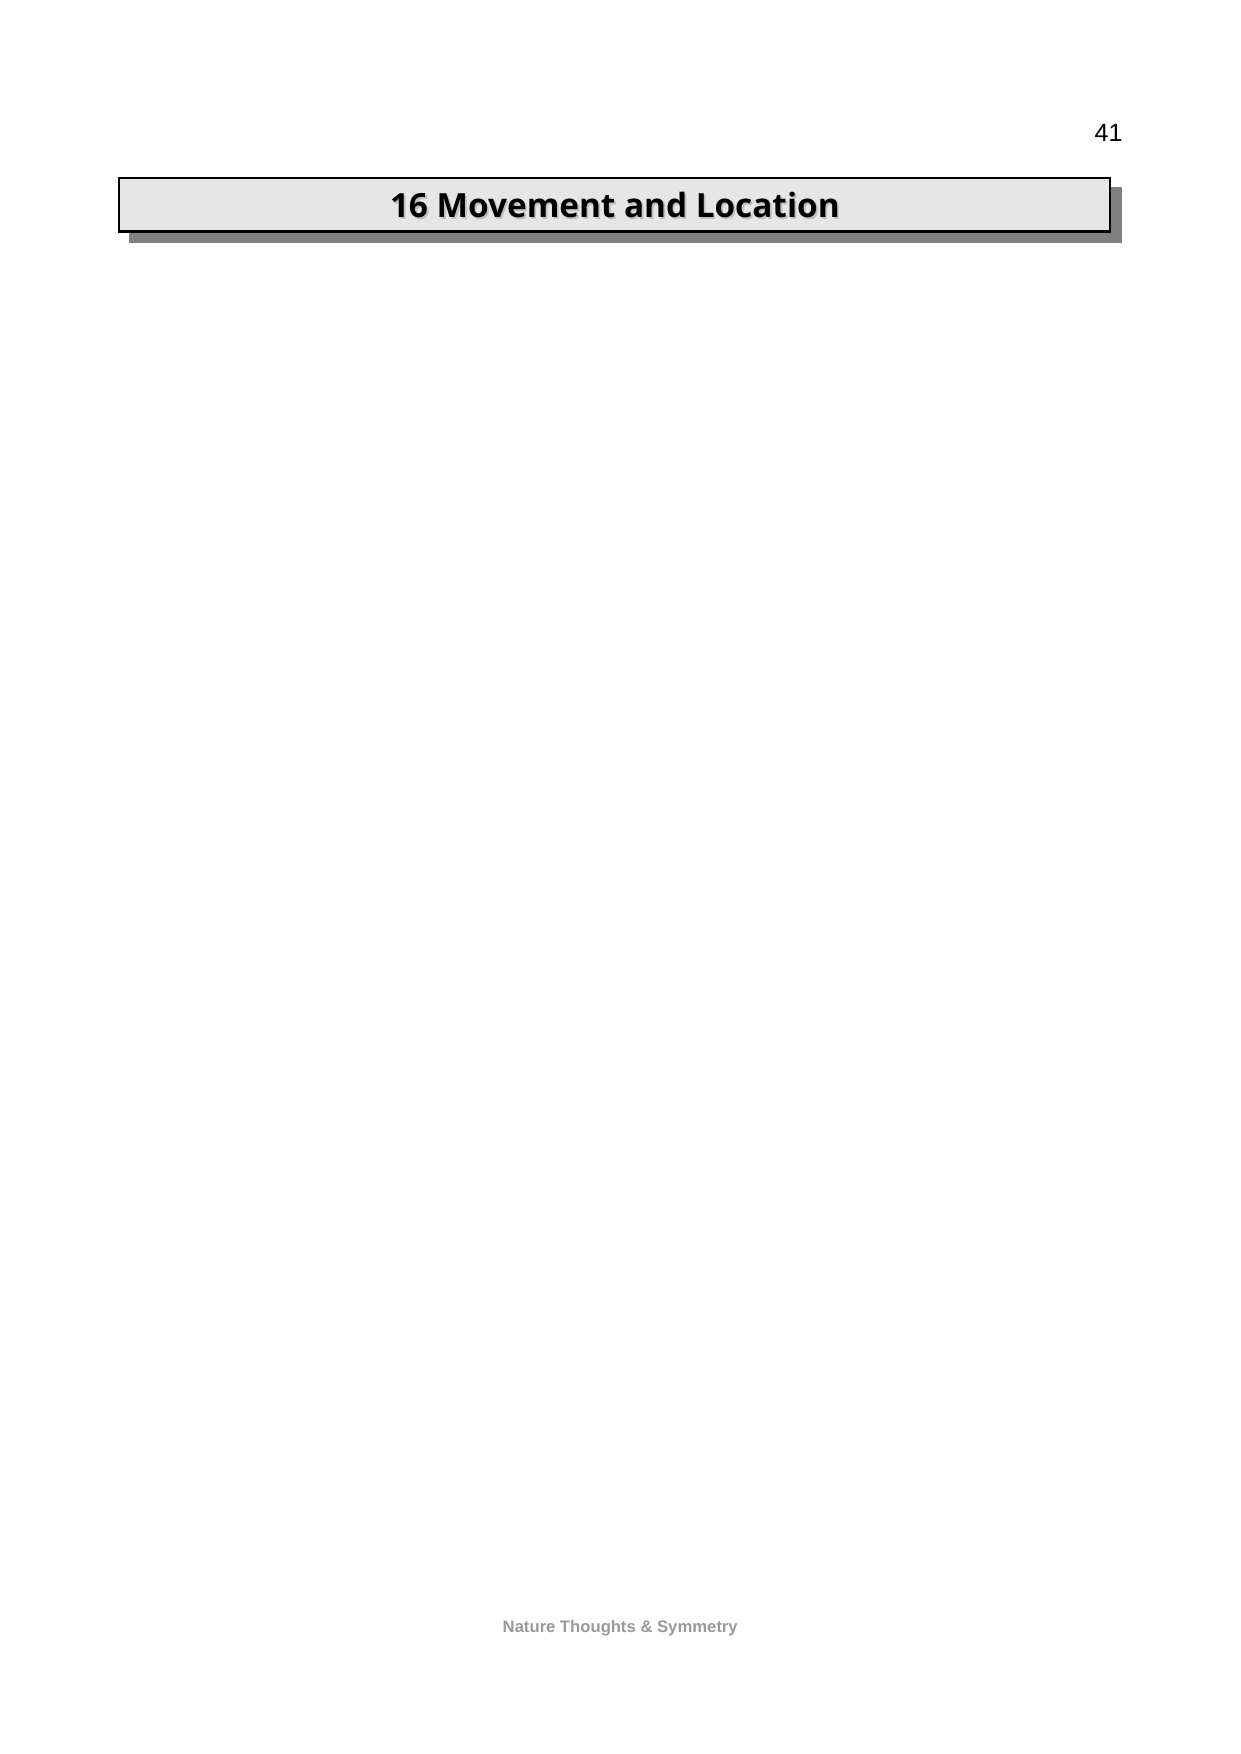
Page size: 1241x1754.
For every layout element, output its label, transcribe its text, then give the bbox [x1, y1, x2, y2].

subtitle 16 Movement and Location [120, 179, 1109, 230]
